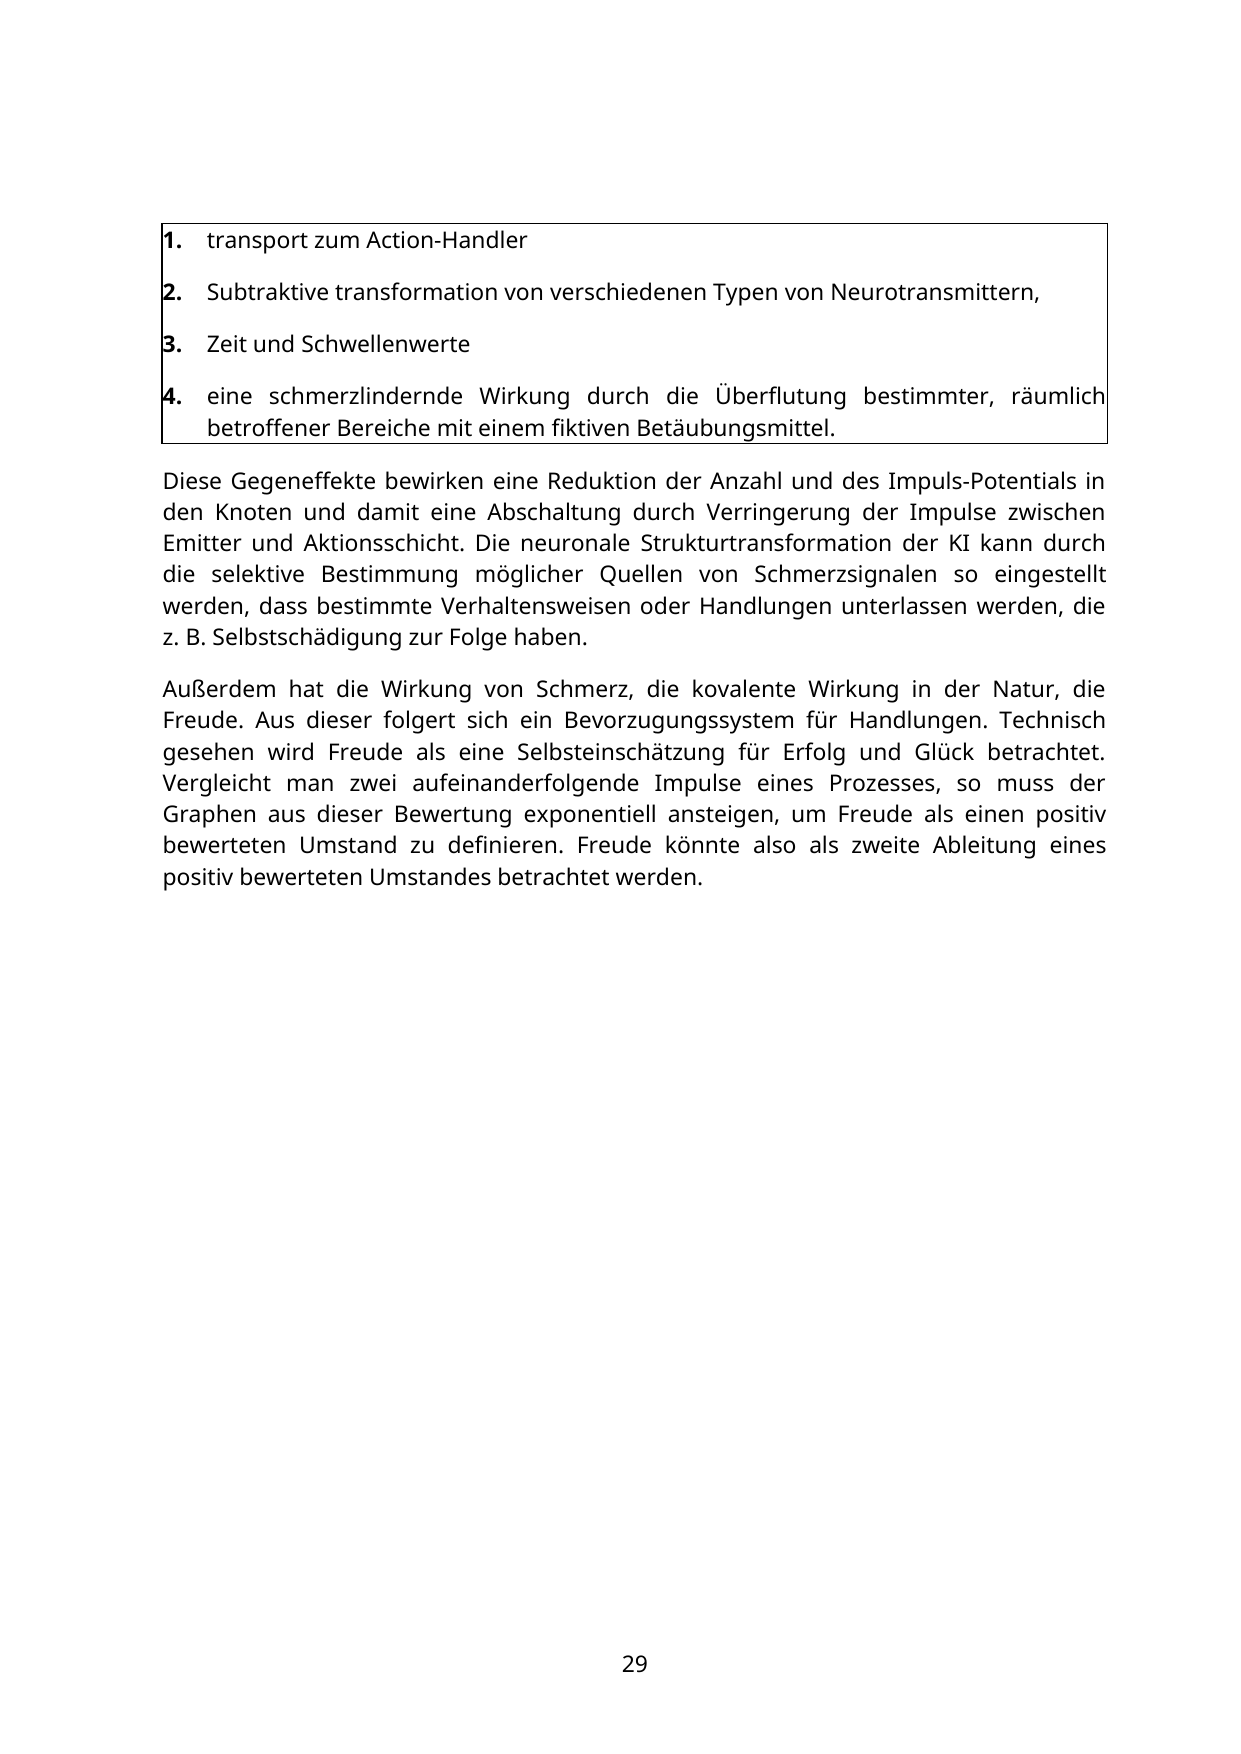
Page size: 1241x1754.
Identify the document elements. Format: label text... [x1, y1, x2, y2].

list transport zum Action-Handler [163, 224, 1107, 255]
list eine schmerzlindernde Wirkung durch die Überflutung bestimmter, räumlich betroffener Bereiche mit einem fiktiven Betäubungsmittel. [163, 379, 1107, 443]
list Zeit und Schwellenwerte [163, 327, 1107, 359]
list Subtraktive transformation von verschiedenen Typen von Neurotransmittern, [163, 275, 1107, 307]
text Außerdem hat die Wirkung von Schmerz, die kovalente Wirkung in der Natur, die Freude. Aus dieser folgert sich ein Bevorzugungssystem für Handlungen. Technisch gesehen wird Freude als eine Selbsteinschätzung für Erfolg und Glück betrachtet. Vergleicht man zwei aufeinanderfolgende Impulse eines Prozesses, so muss der Graphen aus dieser Bewertung exponentiell ansteigen, um Freude als einen positiv bewerteten Umstand zu definieren. Freude könnte also als zweite Ableitung eines positiv bewerteten Umstandes betrachtet werden. [162, 673, 1107, 892]
text Diese Gegeneffekte bewirken eine Reduktion der Anzahl und des Impuls-Potentials in den Knoten und damit eine Abschaltung durch Verringerung der Impulse zwischen Emitter und Aktionsschicht. Die neuronale Strukturtransformation der KI kann durch die selektive Bestimmung möglicher Quellen von Schmerzsignalen so eingestellt werden, dass bestimmte Verhaltensweisen oder Handlungen unterlassen werden, die z. B. Selbstschädigung zur Folge haben. [162, 464, 1107, 652]
